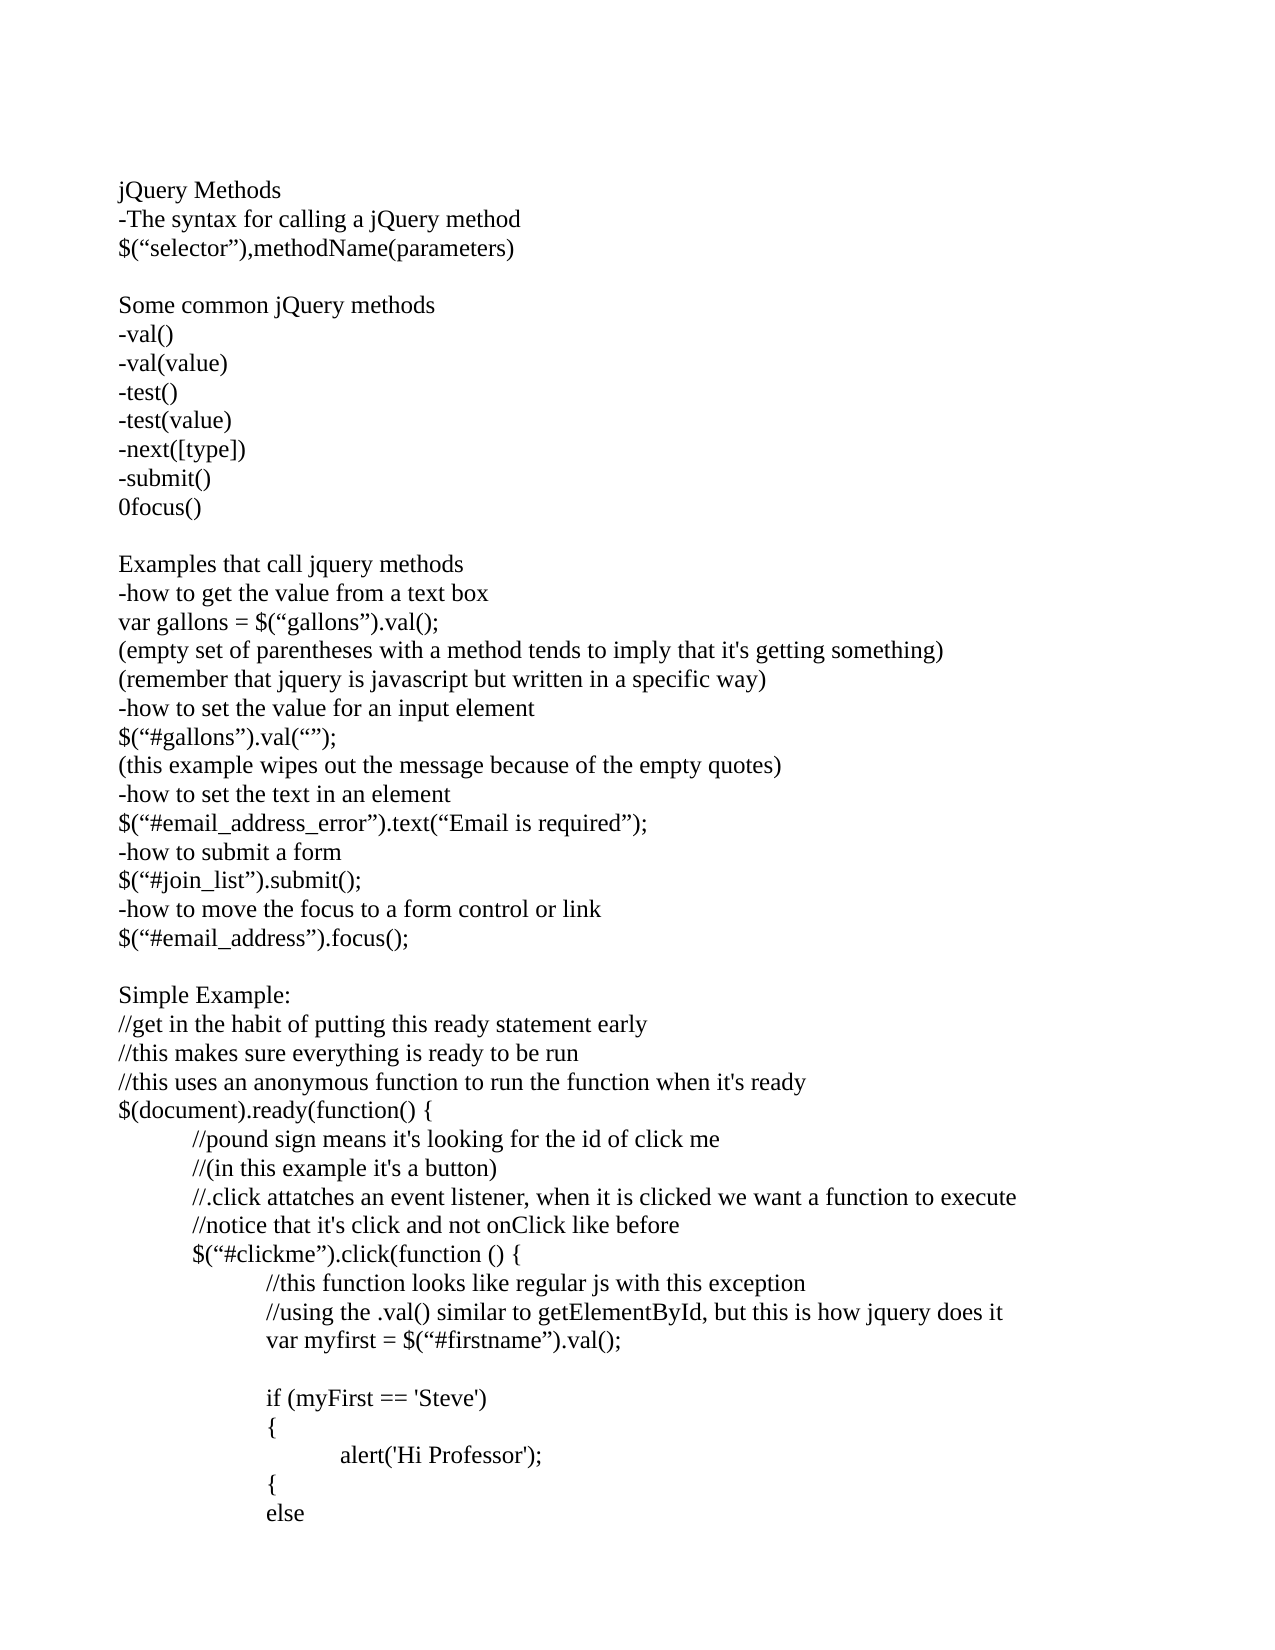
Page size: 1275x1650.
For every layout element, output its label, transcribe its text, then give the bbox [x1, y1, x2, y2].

text -how to move the focus to a form control or link [118, 894, 1157, 923]
text $(“#join_list”).submit(); [118, 866, 1157, 894]
text -The syntax for calling a jQuery method [118, 204, 1157, 233]
text //this makes sure everything is ready to be run [118, 1038, 1157, 1067]
text -val(value) [118, 348, 1157, 377]
text var gallons = $(“gallons”).val(); [118, 607, 1157, 636]
text -how to set the value for an input element [118, 693, 1157, 722]
text Some common jQuery methods [118, 291, 1157, 319]
text (remember that jquery is javascript but written in a specific way) [118, 664, 1157, 693]
text //get in the habit of putting this ready statement early [118, 1009, 1157, 1038]
text -how to get the value from a text box [118, 578, 1157, 607]
text jQuery Methods [118, 176, 1157, 204]
text (this example wipes out the message because of the empty quotes) [118, 751, 1157, 779]
text $(“#email_address_error”).text(“Email is required”); [118, 808, 1157, 837]
text $(“#email_address”).focus(); [118, 923, 1157, 952]
text $(document).ready(function() { [118, 1096, 1157, 1124]
text //notice that it's click and not onClick like before [118, 1211, 1157, 1239]
text alert('Hi Professor'); [118, 1441, 1157, 1469]
text //pound sign means it's looking for the id of click me [118, 1124, 1157, 1153]
text { [118, 1469, 1157, 1498]
text //.click attatches an event listener, when it is clicked we want a function to execute [118, 1182, 1157, 1211]
text Simple Example: [118, 981, 1157, 1009]
text -next([type]) [118, 434, 1157, 463]
text -val() [118, 319, 1157, 348]
text -test() [118, 377, 1157, 406]
text //this function looks like regular js with this exception [118, 1268, 1157, 1297]
text -submit() [118, 463, 1157, 492]
text { [118, 1412, 1157, 1441]
text //this uses an anonymous function to run the function when it's ready [118, 1067, 1157, 1096]
text var myfirst = $(“#firstname”).val(); [118, 1326, 1157, 1354]
text if (myFirst == 'Steve') [118, 1383, 1157, 1412]
text 0focus() [118, 492, 1157, 521]
text -how to submit a form [118, 837, 1157, 866]
text $(“#gallons”).val(“”); [118, 722, 1157, 751]
text Examples that call jquery methods [118, 549, 1157, 578]
text //using the .val() similar to getElementById, but this is how jquery does it [118, 1297, 1157, 1326]
text else [118, 1498, 1157, 1527]
text -how to set the text in an element [118, 779, 1157, 808]
text //(in this example it's a button) [118, 1153, 1157, 1182]
text $(“#clickme”).click(function () { [118, 1239, 1157, 1268]
text $(“selector”),methodName(parameters) [118, 233, 1157, 262]
text (empty set of parentheses with a method tends to imply that it's getting something) [118, 636, 1157, 664]
text -test(value) [118, 406, 1157, 434]
